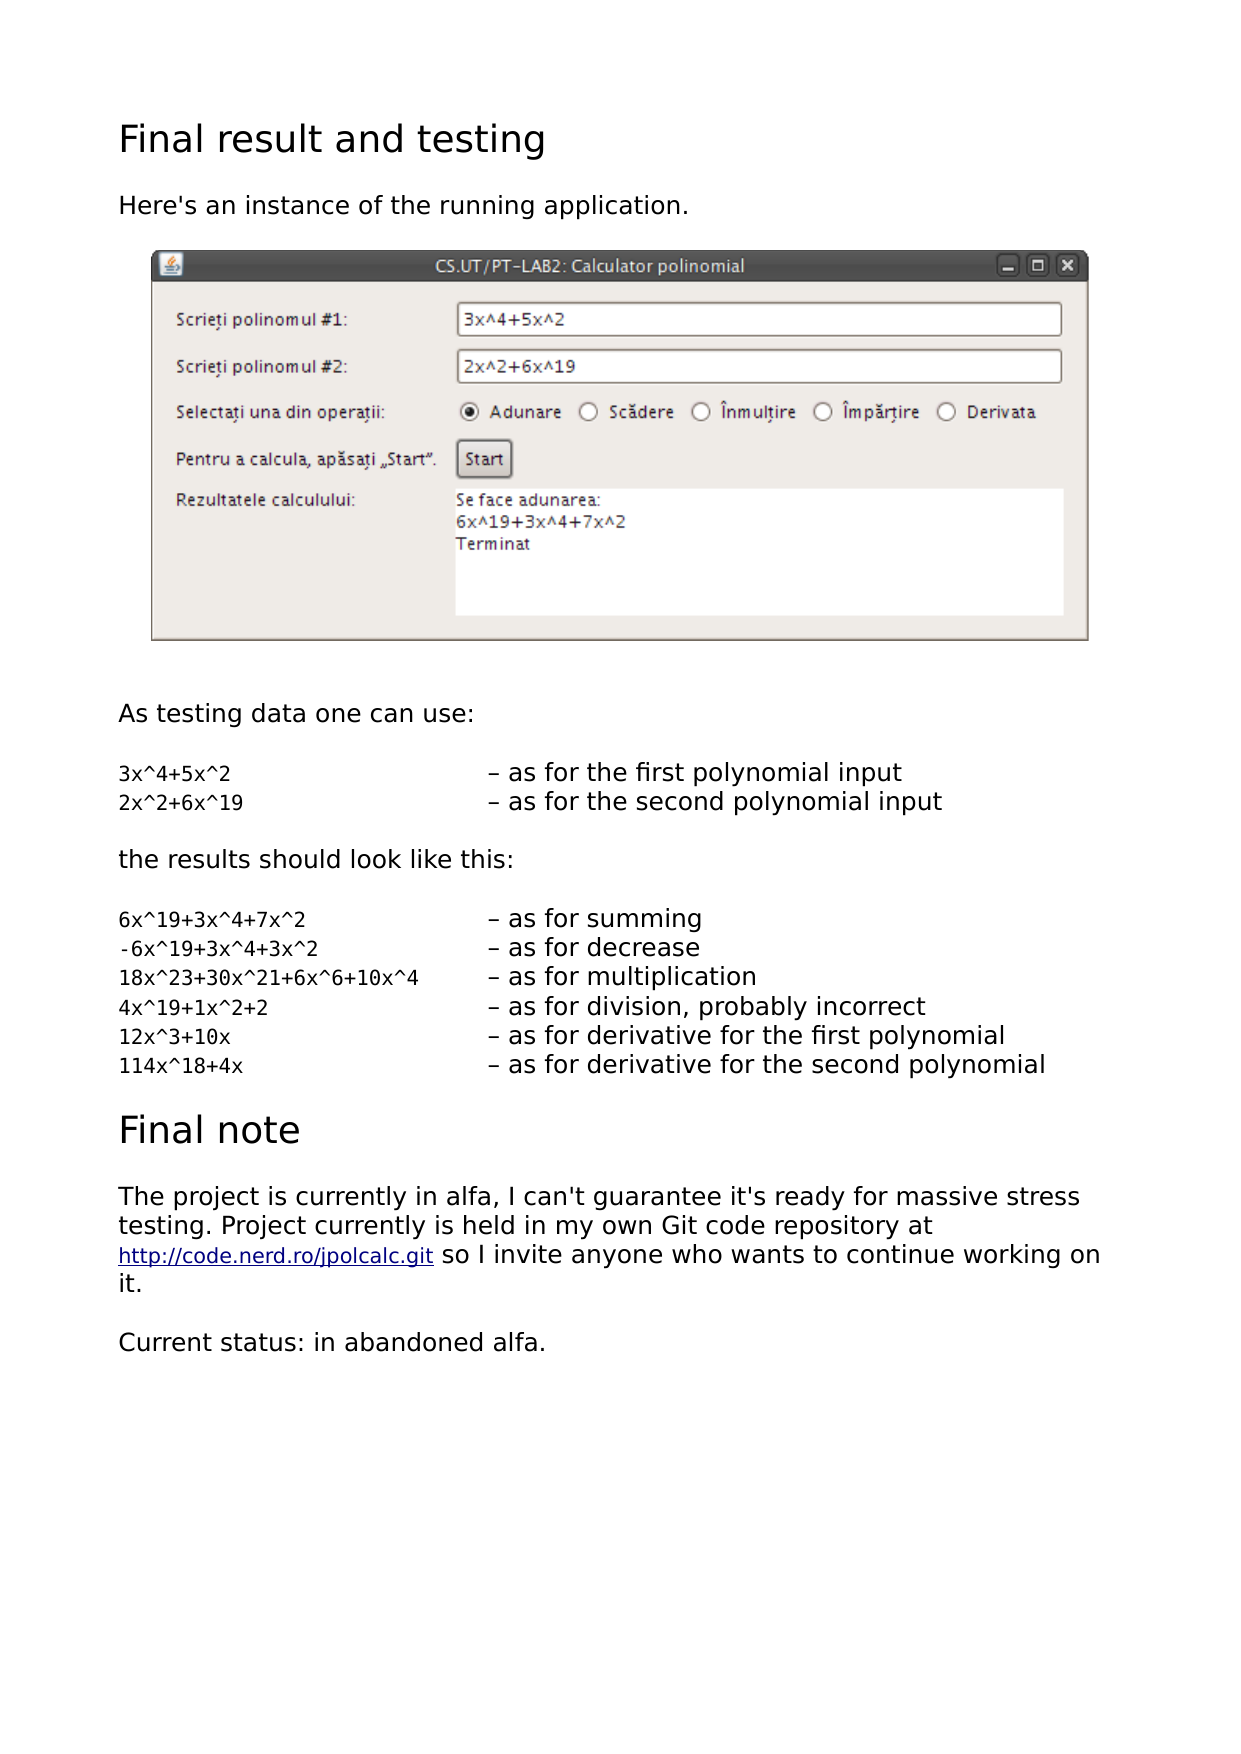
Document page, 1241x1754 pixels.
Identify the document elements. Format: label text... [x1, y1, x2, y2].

list As testing data one can use: [118, 699, 1122, 728]
list The project is currently in alfa, I can't guarantee it's ready for massive stress testing. Project currently is held in my own Git code repository at http://code.nerd.ro/jpolcalc.git so I invite anyone who wants to continue working on it. [118, 1182, 1122, 1298]
list Final note [118, 1109, 1122, 1152]
list Here's an instance of the running application. [118, 191, 1122, 220]
picture [151, 250, 1089, 641]
list the results should look like this: [118, 846, 1122, 875]
list Final result and testing [118, 118, 1122, 162]
list 3x^4+5x^2 – as for the first polynomial input 2x^2+6x^19 – as for the second polynomial input [118, 758, 1122, 816]
list Current status: in abandoned alfa. [118, 1328, 1122, 1357]
list 6x^19+3x^4+7x^2 – as for summing -6x^19+3x^4+3x^2 – as for decrease 18x^23+30x^21+6x^6+10x^4 – as for multiplication 4x^19+1x^2+2 – as for division, probably incorrect 12x^3+10x – as for derivative for the first polynomial 114x^18+4x – as for derivative for the second polynomial [118, 904, 1122, 1079]
